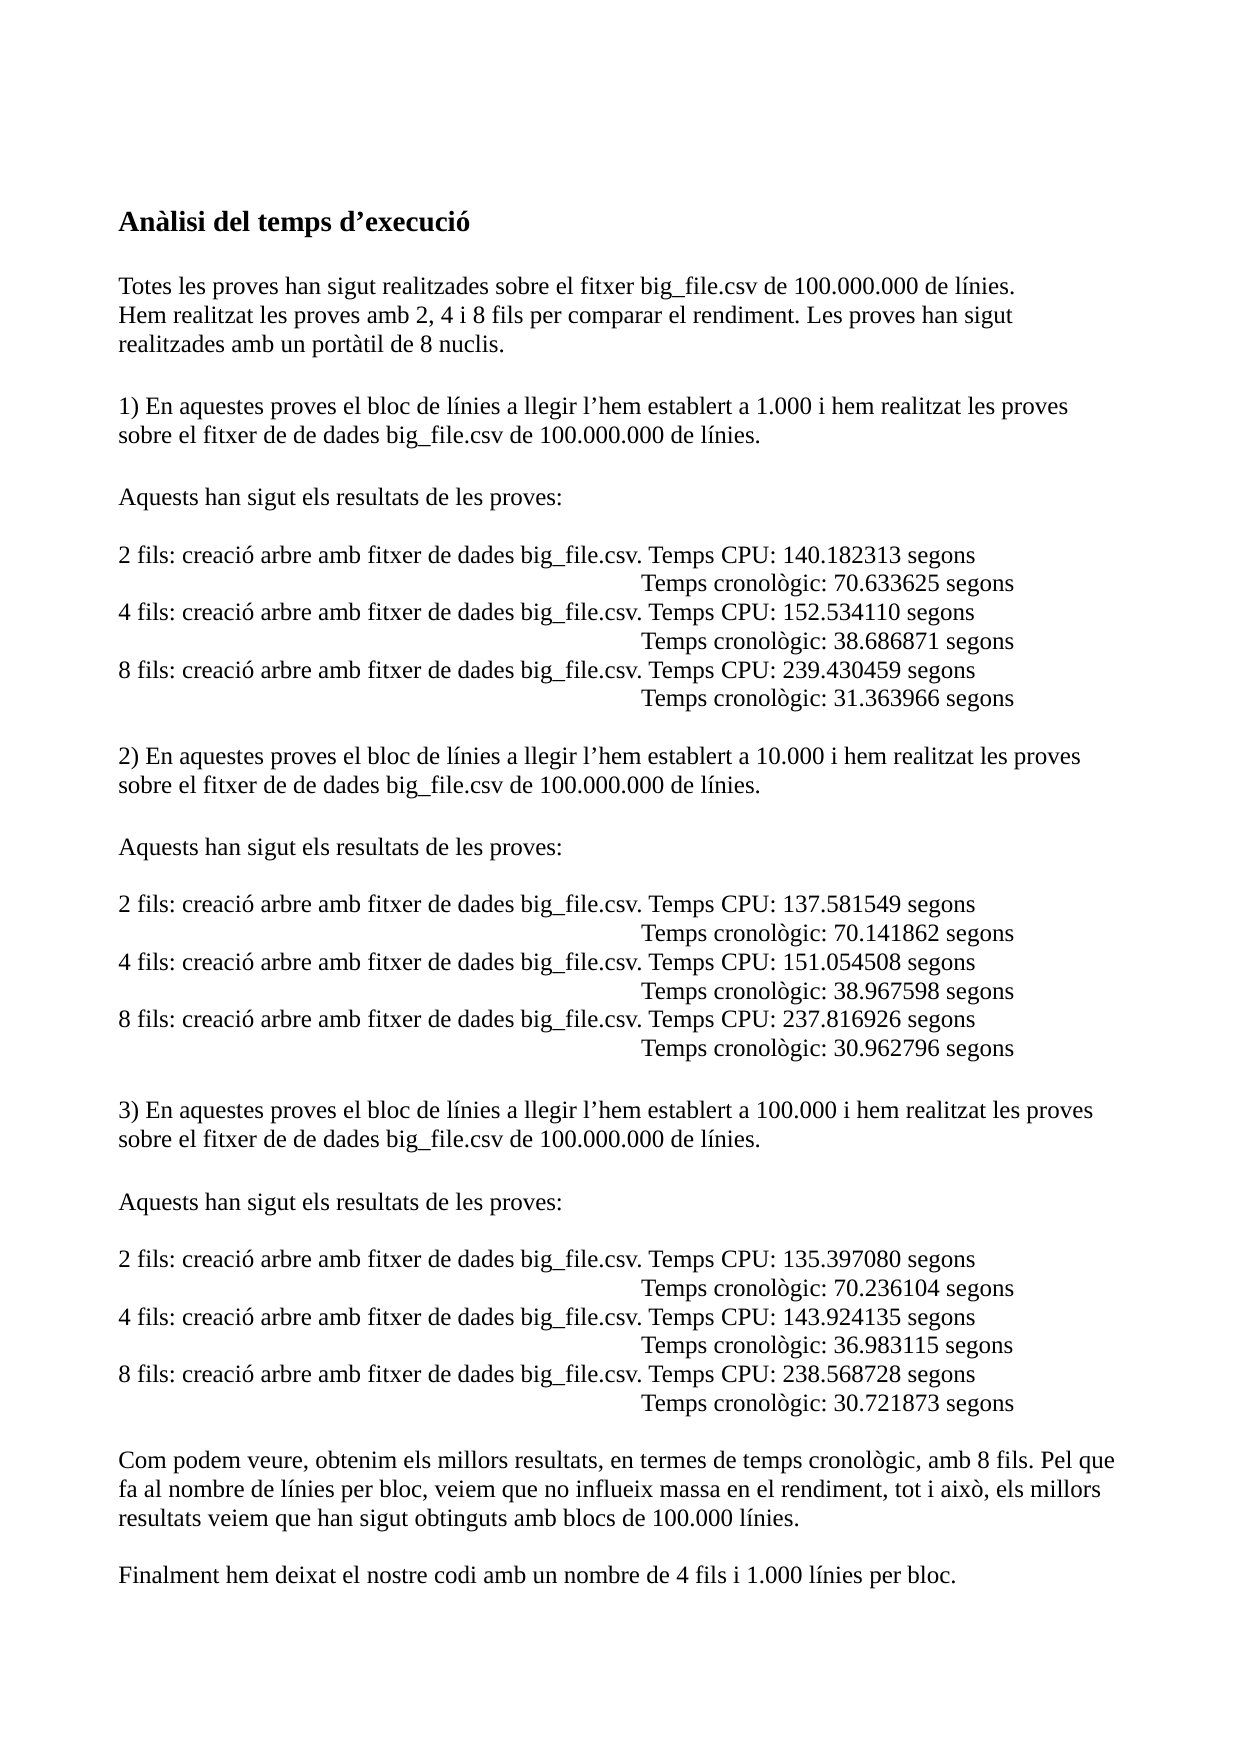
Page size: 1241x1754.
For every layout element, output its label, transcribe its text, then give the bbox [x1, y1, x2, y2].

text Finalment hem deixat el nostre codi amb un nombre de 4 fils i 1.000 línies per bloc. [118, 1560, 1122, 1589]
text Com podem veure, obtenim els millors resultats, en termes de temps cronològic, amb 8 fils. Pel que fa al nombre de línies per bloc, veiem que no influeix massa en el rendiment, tot i això, els millors resultats veiem que han sigut obtinguts amb blocs de 100.000 línies. [118, 1445, 1122, 1532]
text Temps cronològic: 30.962796 segons [118, 1033, 1122, 1062]
text 4 fils: creació arbre amb fitxer de dades big_file.csv. Temps CPU: 151.054508 segons [118, 947, 1122, 976]
text 2) En aquestes proves el bloc de línies a llegir l’hem establert a 10.000 i hem realitzat les proves sobre el fitxer de de dades big_file.csv de 100.000.000 de línies. [118, 741, 1122, 798]
text Temps cronològic: 38.967598 segons [118, 976, 1122, 1004]
text Temps cronològic: 30.721873 segons [118, 1388, 1122, 1417]
text Aquests han sigut els resultats de les proves: [118, 832, 1122, 861]
text 4 fils: creació arbre amb fitxer de dades big_file.csv. Temps CPU: 152.534110 segons [118, 597, 1122, 626]
text 2 fils: creació arbre amb fitxer de dades big_file.csv. Temps CPU: 140.182313 segons [118, 540, 1122, 568]
text 4 fils: creació arbre amb fitxer de dades big_file.csv. Temps CPU: 143.924135 segons [118, 1302, 1122, 1330]
text Temps cronològic: 36.983115 segons [118, 1330, 1122, 1359]
text Anàlisi del temps d’execució [118, 204, 1122, 238]
text 2 fils: creació arbre amb fitxer de dades big_file.csv. Temps CPU: 137.581549 segons [118, 889, 1122, 918]
text Temps cronològic: 70.633625 segons [118, 568, 1122, 597]
text 3) En aquestes proves el bloc de línies a llegir l’hem establert a 100.000 i hem realitzat les proves sobre el fitxer de de dades big_file.csv de 100.000.000 de línies. [118, 1096, 1122, 1153]
text Totes les proves han sigut realitzades sobre el fitxer big_file.csv de 100.000.000 de línies. [118, 271, 1122, 300]
text 8 fils: creació arbre amb fitxer de dades big_file.csv. Temps CPU: 239.430459 segons [118, 655, 1122, 683]
text Temps cronològic: 31.363966 segons [118, 683, 1122, 712]
text 1) En aquestes proves el bloc de línies a llegir l’hem establert a 1.000 i hem realitzat les proves sobre el fitxer de de dades big_file.csv de 100.000.000 de línies. [118, 391, 1122, 449]
text Temps cronològic: 38.686871 segons [118, 626, 1122, 655]
text 8 fils: creació arbre amb fitxer de dades big_file.csv. Temps CPU: 238.568728 segons [118, 1359, 1122, 1388]
text Hem realitzat les proves amb 2, 4 i 8 fils per comparar el rendiment. Les proves han sigut realitzades amb un portàtil de 8 nuclis. [118, 300, 1122, 358]
text Aquests han sigut els resultats de les proves: [118, 482, 1122, 511]
text Aquests han sigut els resultats de les proves: [118, 1187, 1122, 1215]
text 2 fils: creació arbre amb fitxer de dades big_file.csv. Temps CPU: 135.397080 segons [118, 1244, 1122, 1273]
text 8 fils: creació arbre amb fitxer de dades big_file.csv. Temps CPU: 237.816926 segons [118, 1004, 1122, 1033]
text Temps cronològic: 70.141862 segons [118, 918, 1122, 947]
text Temps cronològic: 70.236104 segons [118, 1273, 1122, 1302]
